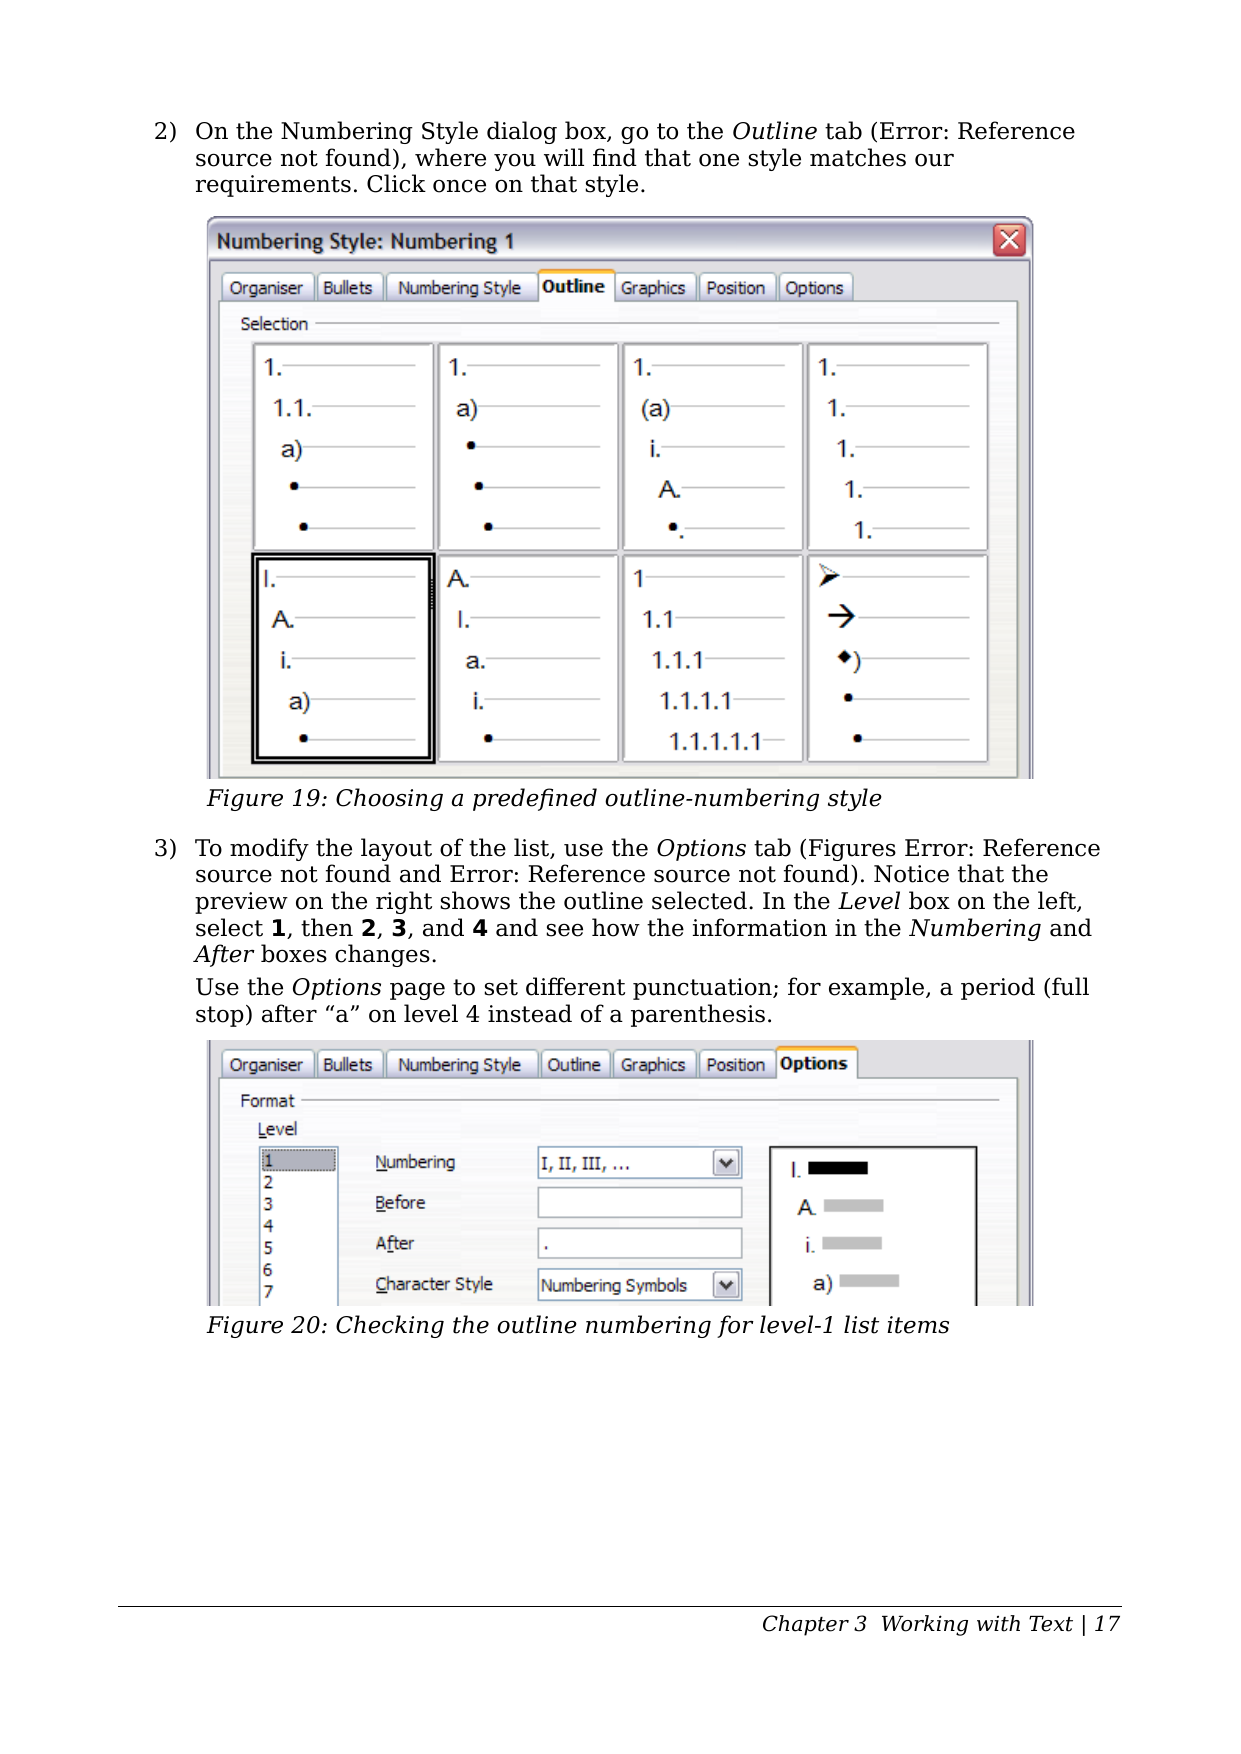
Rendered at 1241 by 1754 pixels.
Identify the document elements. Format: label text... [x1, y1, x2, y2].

text Figure 19: Choosing a predefined outline-numbering style [207, 785, 1033, 812]
list Use the Options page to set different punctuation; for example, a period (full stop) after “a” on level 4 instead of a parenthesis. [195, 974, 1122, 1028]
picture [206, 216, 1034, 779]
list On the Numbering Style dialog box, go to the Outline tab (Figure 65), where you will find that one style matches our requirements. Click once on that style. [177, 118, 1122, 198]
list To modify the layout of the list, use the Options tab (Figures 66 and 67). Notice that the preview on the right shows the outline selected. In the Level box on the left, select 1, then 2, 3, and 4 and see how the information in the Numbering and After boxes changes. [177, 835, 1122, 968]
text Figure 20: Checking the outline numbering for level-1 list items [207, 1312, 1033, 1339]
picture [206, 1040, 1034, 1306]
